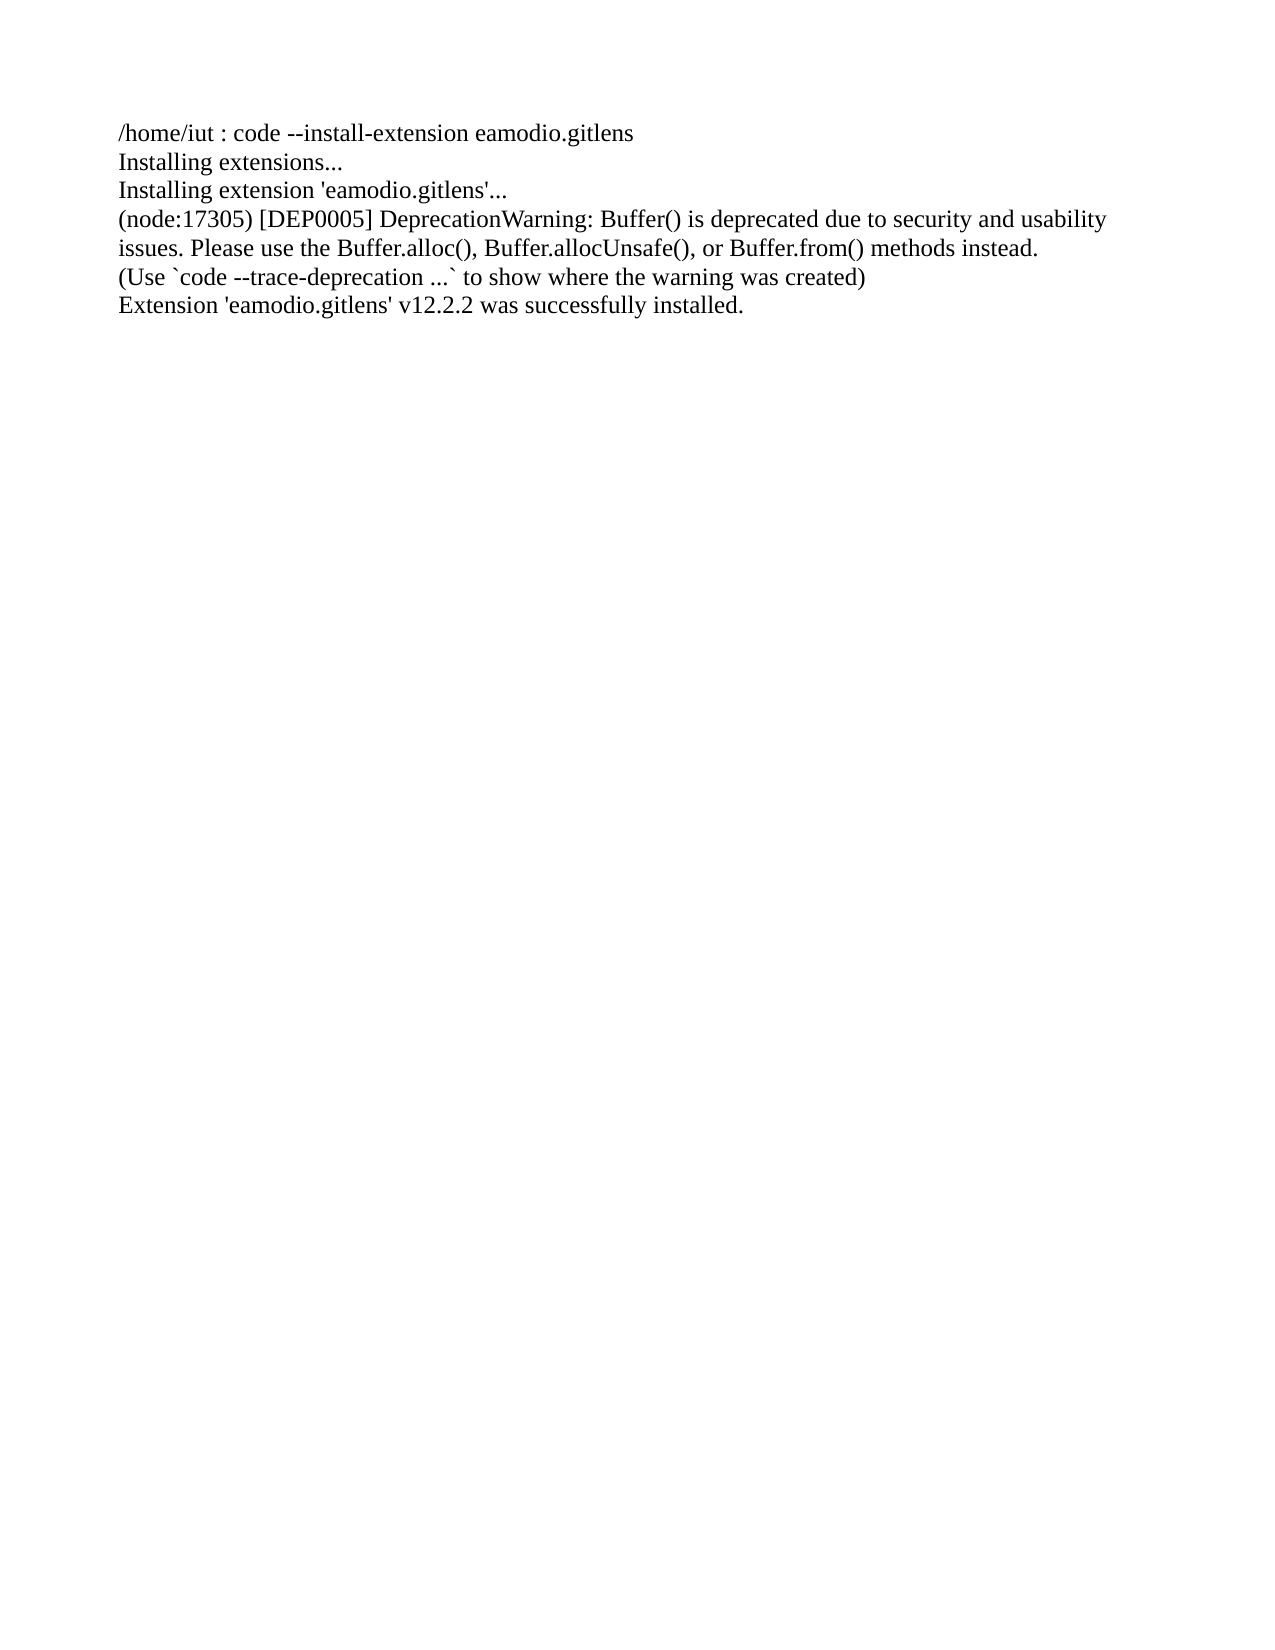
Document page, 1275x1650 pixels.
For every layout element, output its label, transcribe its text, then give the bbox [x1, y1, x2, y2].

text (node:17305) [DEP0005] DeprecationWarning: Buffer() is deprecated due to security and usability issues. Please use the Buffer.alloc(), Buffer.allocUnsafe(), or Buffer.from() methods instead. [118, 204, 1157, 262]
text Extension 'eamodio.gitlens' v12.2.2 was successfully installed. [118, 291, 1157, 319]
text Installing extensions... [118, 147, 1157, 176]
text (Use `code --trace-deprecation ...` to show where the warning was created) [118, 262, 1157, 291]
text /home/iut : code --install-extension eamodio.gitlens [118, 118, 1157, 147]
text Installing extension 'eamodio.gitlens'... [118, 176, 1157, 204]
